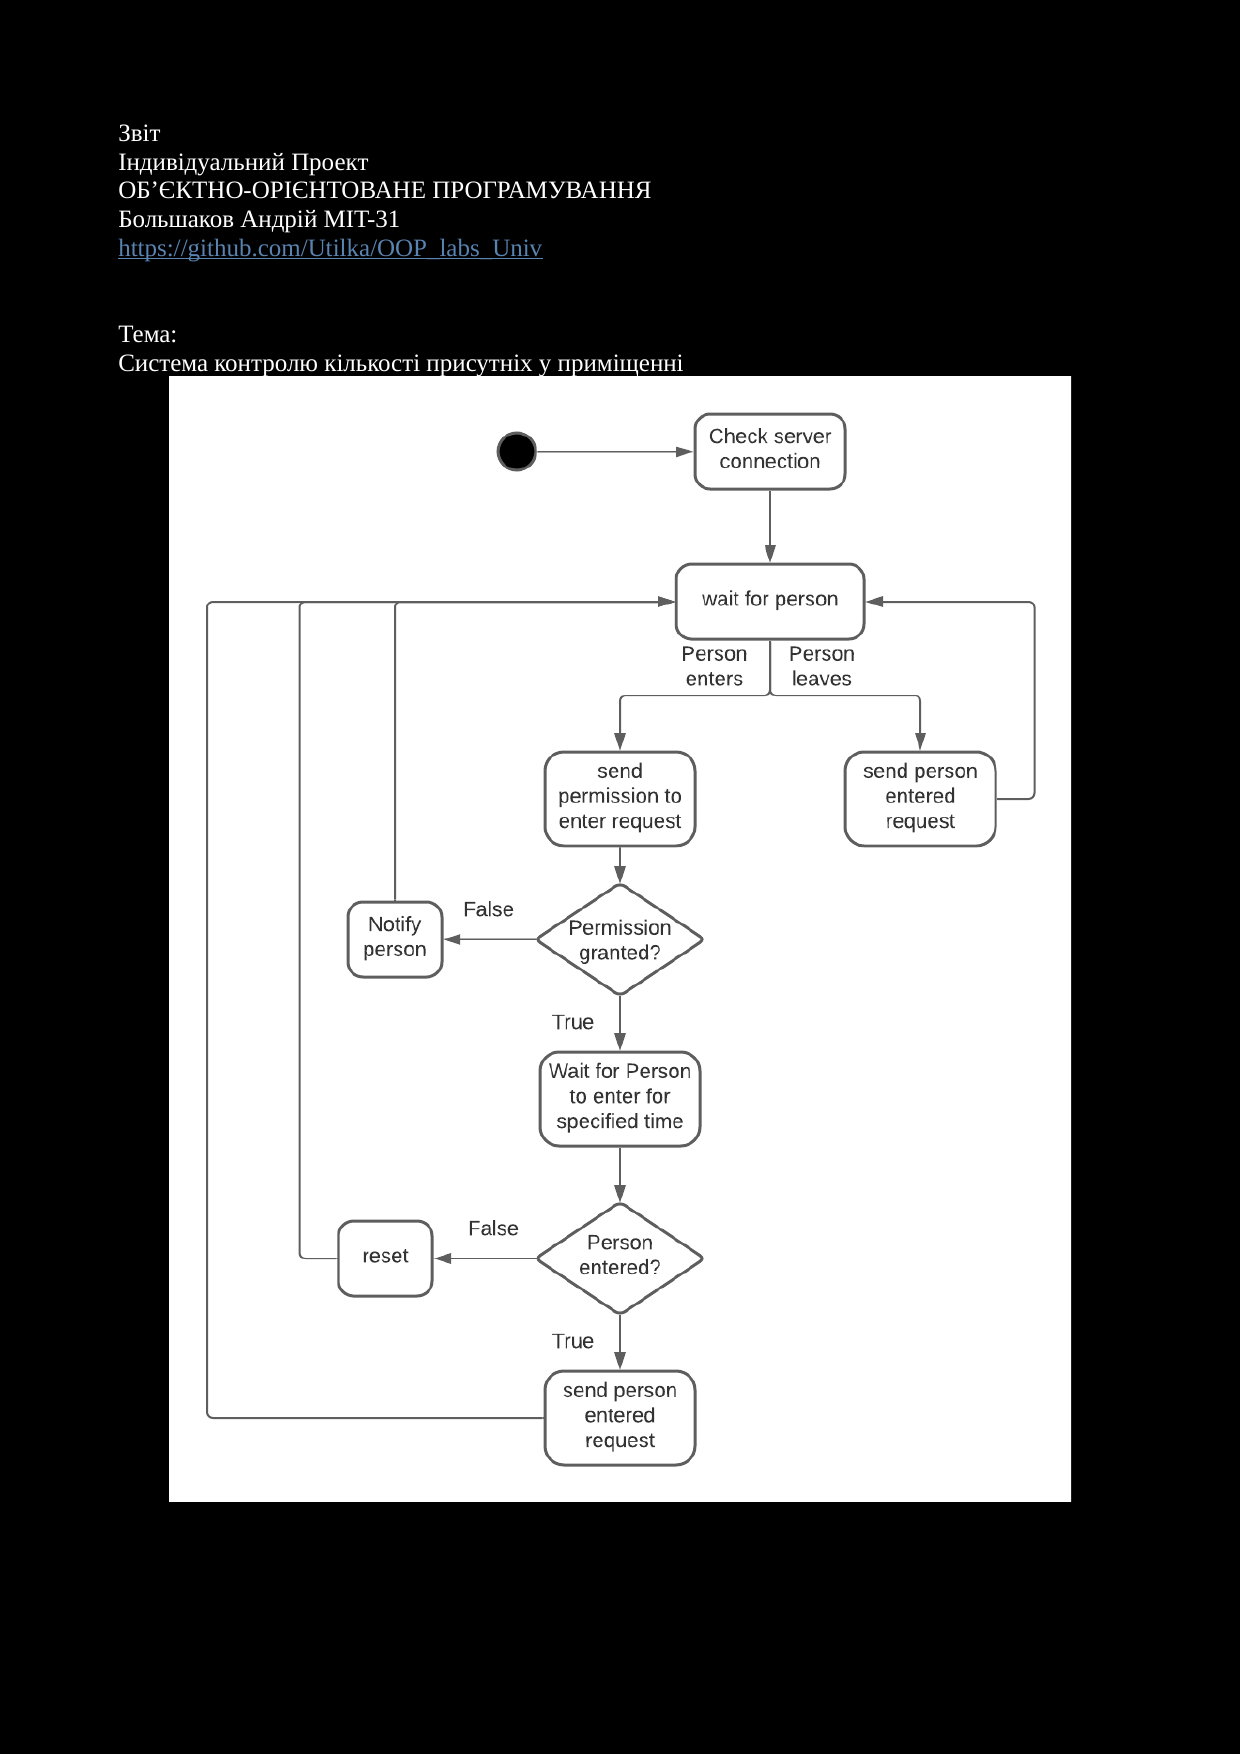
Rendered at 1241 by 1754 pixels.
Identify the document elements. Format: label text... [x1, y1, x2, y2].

text Система контролю кількості присутніх у приміщенні [118, 348, 1122, 377]
text Большаков Андрій MIT-31 [118, 204, 1122, 233]
text ОБ’ЄКТНО-ОРІЄНТОВАНЕ ПРОГРАМУВАННЯ [118, 176, 1122, 204]
text https://github.com/Utilka/OOP_labs_Univ [118, 233, 1122, 262]
text Індивідуальний Проект [118, 147, 1122, 176]
text Тема: [118, 319, 1122, 348]
text Звіт [118, 118, 1122, 147]
picture [169, 376, 1072, 1502]
